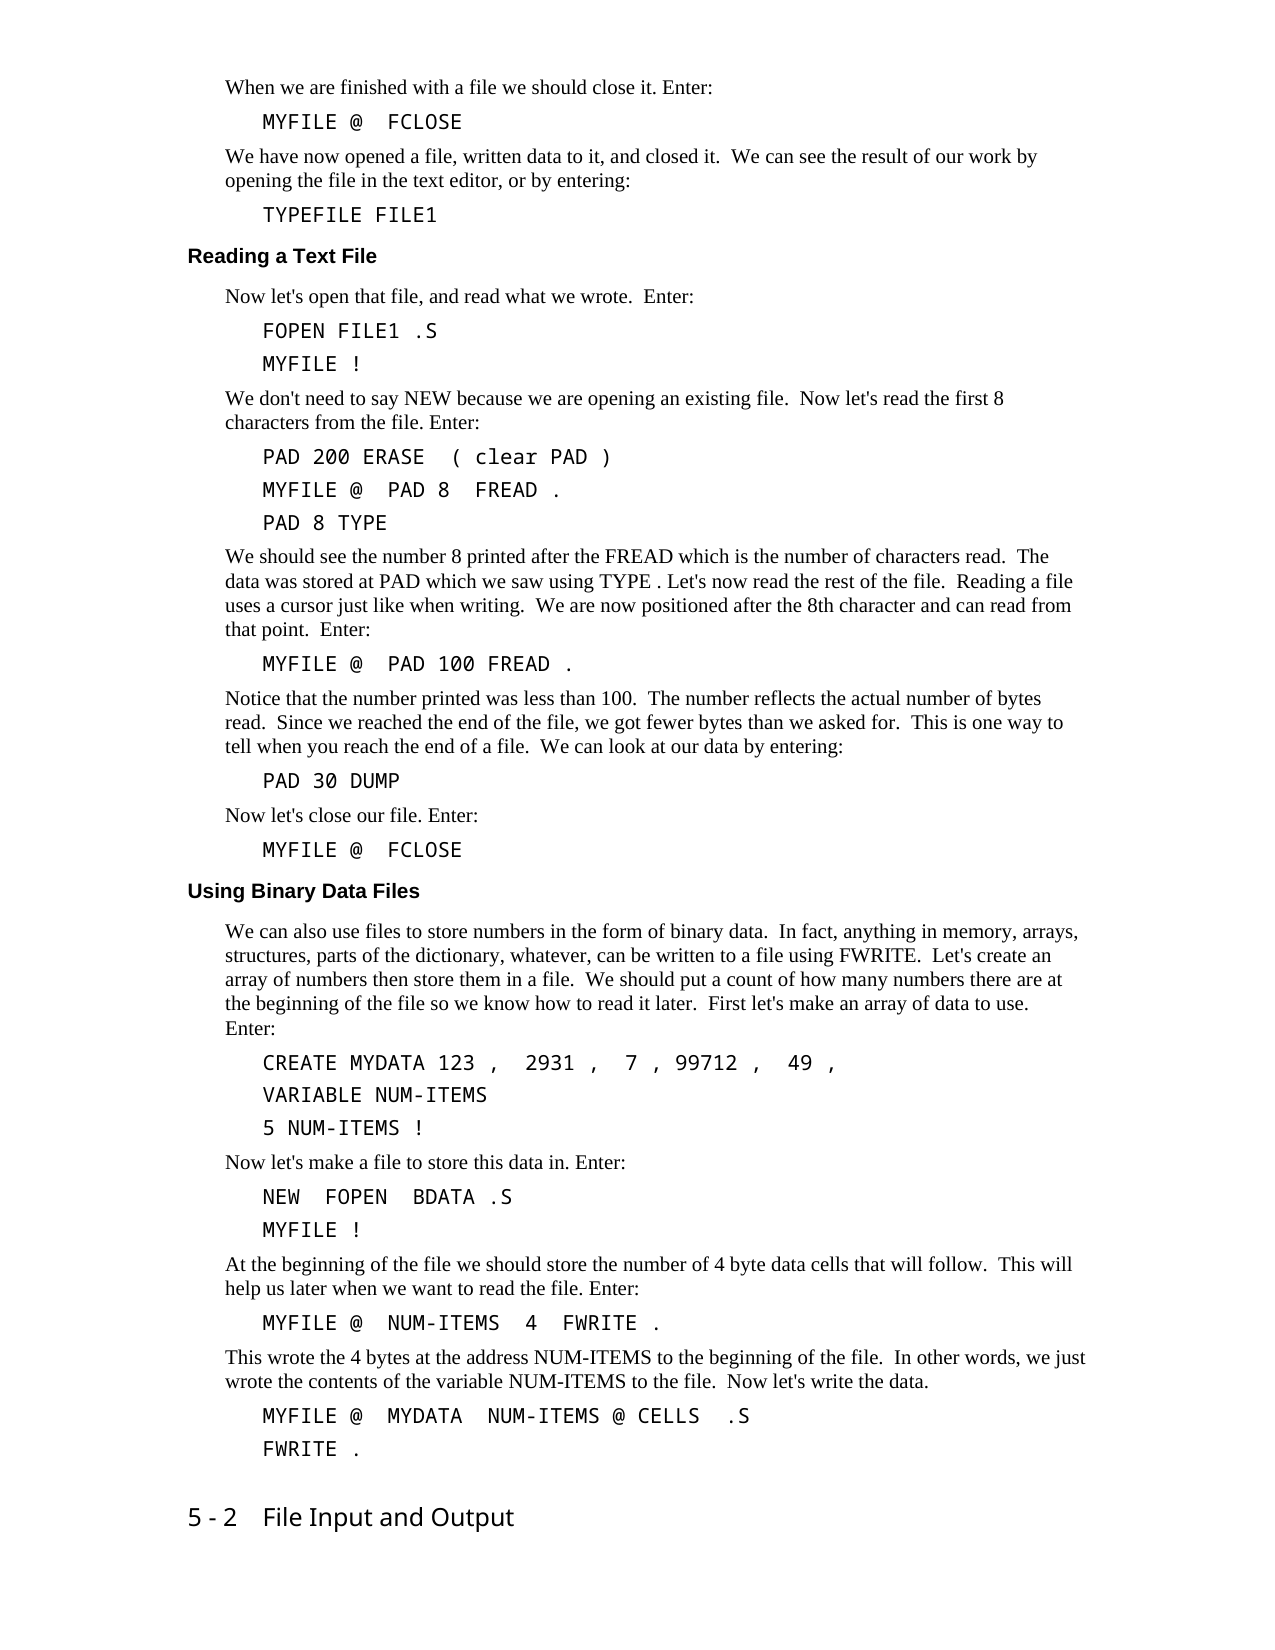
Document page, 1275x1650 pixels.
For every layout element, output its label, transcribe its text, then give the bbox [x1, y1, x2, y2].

text Now let's make a file to store this data in. Enter: [225, 1150, 1087, 1174]
text MYFILE @ PAD 8 FREAD . [262, 475, 1087, 503]
text We don't need to say NEW because we are opening an existing file. Now let's read the first 8 characters from the file. Enter: [225, 386, 1087, 434]
text We can also use files to store numbers in the form of binary data. In fact, anything in memory, arrays, structures, parts of the dictionary, whatever, can be written to a file using FWRITE. Let's create an array of numbers then store them in a file. We should put a count of how many numbers there are at the beginning of the file so we know how to read it later. First let's make an array of data to use. Enter: [225, 919, 1087, 1039]
text Now let's open that file, and read what we wrote. Enter: [225, 284, 1087, 308]
text Notice that the number printed was less than 100. The number reflects the actual number of bytes read. Since we reached the end of the file, we got fewer bytes than we asked for. This is one way to tell when you reach the end of a file. We can look at our data by entering: [225, 686, 1087, 758]
text 5 NUM-ITEMS ! [262, 1113, 1087, 1141]
text This wrote the 4 bytes at the address NUM-ITEMS to the beginning of the file. In other words, we just wrote the contents of the variable NUM-ITEMS to the file. Now let's write the data. [225, 1345, 1087, 1393]
text PAD 30 DUMP [262, 766, 1087, 795]
text MYFILE @ FCLOSE [262, 107, 1087, 136]
text When we are finished with a file we should close it. Enter: [225, 75, 1087, 99]
text NEW FOPEN BDATA .S [262, 1182, 1087, 1211]
text We should see the number 8 printed after the FREAD which is the number of characters read. The data was stored at PAD which we saw using TYPE . Let's now read the rest of the file. Reading a file uses a cursor just like when writing. We are now positioned after the 8th character and can read from that point. Enter: [225, 544, 1087, 641]
text MYFILE @ FCLOSE [262, 836, 1087, 864]
text We have now opened a file, written data to it, and closed it. We can see the result of our work by opening the file in the text editor, or by entering: [225, 144, 1087, 192]
text MYFILE @ NUM-ITEMS 4 FWRITE . [262, 1308, 1087, 1336]
text FOPEN FILE1 .S [262, 317, 1087, 345]
text PAD 8 TYPE [262, 508, 1087, 536]
text MYFILE ! [262, 349, 1087, 378]
text FWRITE . [262, 1434, 1087, 1462]
text PAD 200 ERASE ( clear PAD ) [262, 442, 1087, 471]
text MYFILE ! [262, 1215, 1087, 1243]
text Now let's close our file. Enter: [225, 803, 1087, 827]
subtitle Using Binary Data Files [187, 878, 1087, 902]
text TYPEFILE FILE1 [262, 201, 1087, 229]
text MYFILE @ MYDATA NUM-ITEMS @ CELLS .S [262, 1401, 1087, 1430]
text CREATE MYDATA 123 , 2931 , 7 , 99712 , 49 , [262, 1048, 1087, 1076]
text VARIABLE NUM-ITEMS [262, 1080, 1087, 1109]
text At the beginning of the file we should store the number of 4 byte data cells that will follow. This will help us later when we want to read the file. Enter: [225, 1252, 1087, 1300]
text MYFILE @ PAD 100 FREAD . [262, 649, 1087, 677]
subtitle Reading a Text File [187, 244, 1087, 268]
